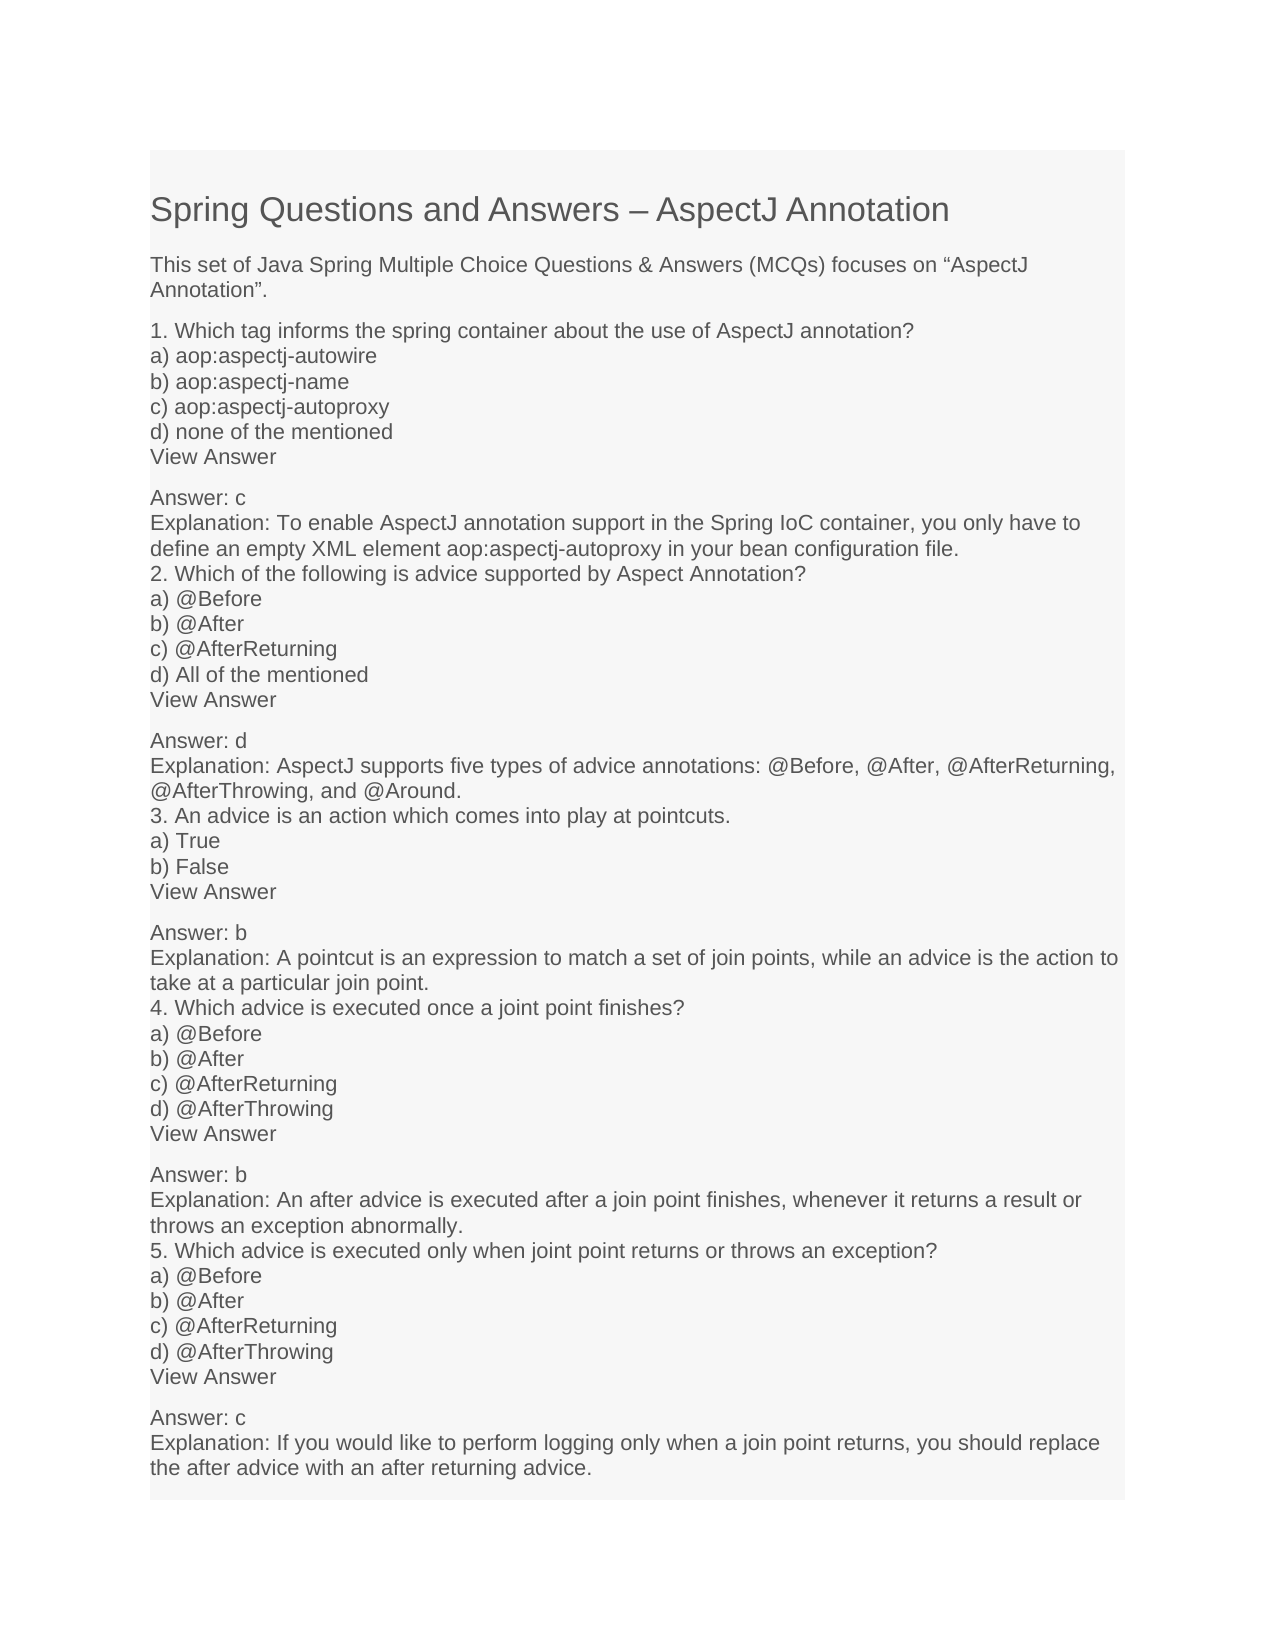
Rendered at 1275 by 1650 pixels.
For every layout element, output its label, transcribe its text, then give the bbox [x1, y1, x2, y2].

text 2. Which of the following is advice supported by Aspect Annotation? a) @Before b) @After c) @AfterReturning d) All of the mentioned View Answer [150, 561, 1125, 712]
text 4. Which advice is executed once a joint point finishes? a) @Before b) @After c) @AfterReturning d) @AfterThrowing View Answer [150, 995, 1125, 1146]
text 3. An advice is an action which comes into play at pointcuts. a) True b) False View Answer [150, 803, 1125, 904]
text Answer: b Explanation: An after advice is executed after a join point finishes, whenever it returns a result or throws an exception abnormally. [150, 1162, 1125, 1238]
subtitle Spring Questions and Answers – AspectJ Annotation [150, 189, 1125, 229]
text Answer: c Explanation: If you would like to perform logging only when a join point returns, you should replace the after advice with an after returning advice. [150, 1404, 1125, 1480]
text Answer: d Explanation: AspectJ supports five types of advice annotations: @Before, @After, @AfterReturning, @AfterThrowing, and @Around. [150, 727, 1125, 803]
text This set of Java Spring Multiple Choice Questions & Answers (MCQs) focuses on “AspectJ Annotation”. [150, 252, 1125, 302]
text Answer: c Explanation: To enable AspectJ annotation support in the Spring IoC container, you only have to define an empty XML element aop:aspectj-autoproxy in your bean configuration file. [150, 485, 1125, 561]
text 1. Which tag informs the spring container about the use of AspectJ annotation? a) aop:aspectj-autowire b) aop:aspectj-name c) aop:aspectj-autoproxy d) none of the mentioned View Answer [150, 318, 1125, 469]
text 5. Which advice is executed only when joint point returns or throws an exception? a) @Before b) @After c) @AfterReturning d) @AfterThrowing View Answer [150, 1238, 1125, 1389]
text Answer: b Explanation: A pointcut is an expression to match a set of join points, while an advice is the action to take at a particular join point. [150, 919, 1125, 995]
